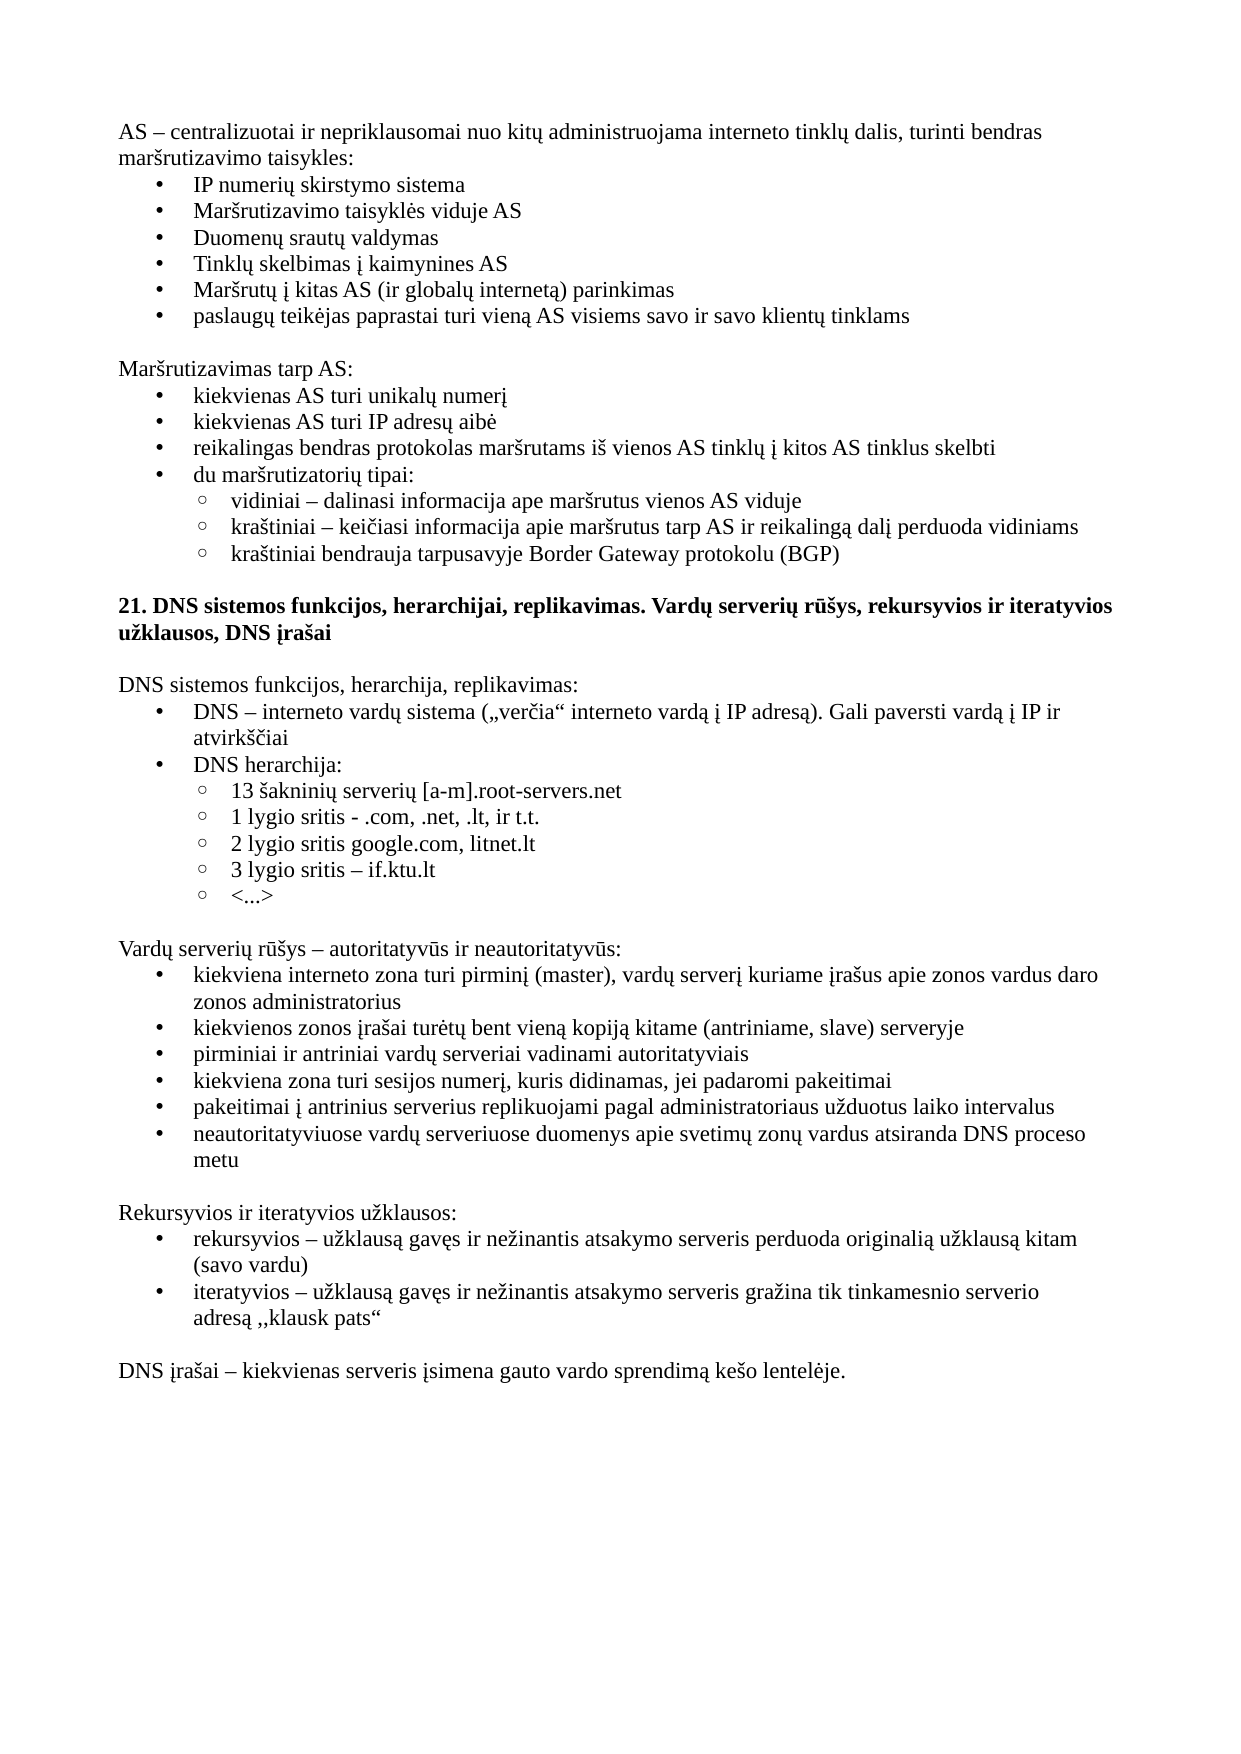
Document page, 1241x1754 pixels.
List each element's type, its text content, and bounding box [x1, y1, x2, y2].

list 2 lygio sritis google.com, litnet.lt [193, 830, 1122, 856]
text Vardų serverių rūšys – autoritatyvūs ir neautoritatyvūs: [118, 935, 1122, 961]
list iteratyvios – užklausą gavęs ir nežinantis atsakymo serveris gražina tik tinkamesnio serverio adresą ,,klausk pats“ [156, 1278, 1122, 1330]
list kiekvienos zonos įrašai turėtų bent vieną kopiją kitame (antriniame, slave) serveryje [156, 1014, 1122, 1041]
list reikalingas bendras protokolas maršrutams iš vienos AS tinklų į kitos AS tinklus skelbti [156, 434, 1122, 461]
list IP numerių skirstymo sistema [156, 171, 1122, 197]
list kraštiniai bendrauja tarpusavyje Border Gateway protokolu (BGP) [193, 540, 1122, 566]
list DNS – interneto vardų sistema („verčia“ interneto vardą į IP adresą). Gali paversti vardą į IP ir atvirkščiai [156, 698, 1122, 751]
list Maršrutizavimo taisyklės viduje AS [156, 197, 1122, 223]
list 1 lygio sritis - .com, .net, .lt, ir t.t. [193, 803, 1122, 830]
list paslaugų teikėjas paprastai turi vieną AS visiems savo ir savo klientų tinklams [156, 303, 1122, 329]
text 21. DNS sistemos funkcijos, herarchijai, replikavimas. Vardų serverių rūšys, rekursyvios ir iteratyvios užklausos, DNS įrašai [118, 592, 1122, 645]
list kiekviena zona turi sesijos numerį, kuris didinamas, jei padaromi pakeitimai [156, 1067, 1122, 1093]
text DNS sistemos funkcijos, herarchija, replikavimas: [118, 672, 1122, 698]
list pakeitimai į antrinius serverius replikuojami pagal administratoriaus užduotus laiko intervalus [156, 1093, 1122, 1119]
list Duomenų srautų valdymas [156, 223, 1122, 250]
list 3 lygio sritis – if.ktu.lt [193, 856, 1122, 882]
text Rekursyvios ir iteratyvios užklausos: [118, 1199, 1122, 1225]
list vidiniai – dalinasi informacija ape maršrutus vienos AS viduje [193, 487, 1122, 513]
list du maršrutizatorių tipai: [156, 461, 1122, 487]
list Maršrutų į kitas AS (ir globalų internetą) parinkimas [156, 276, 1122, 303]
list kiekviena interneto zona turi pirminį (master), vardų serverį kuriame įrašus apie zonos vardus daro zonos administratorius [156, 961, 1122, 1014]
list DNS herarchija: [156, 751, 1122, 777]
text DNS įrašai – kiekvienas serveris įsimena gauto vardo sprendimą kešo lentelėje. [118, 1357, 1122, 1383]
list Tinklų skelbimas į kaimynines AS [156, 250, 1122, 276]
list kiekvienas AS turi unikalų numerį [156, 382, 1122, 408]
text Maršrutizavimas tarp AS: [118, 355, 1122, 382]
list kiekvienas AS turi IP adresų aibė [156, 408, 1122, 434]
list 13 šakninių serverių [a-m].root-servers.net [193, 777, 1122, 803]
list kraštiniai – keičiasi informacija apie maršrutus tarp AS ir reikalingą dalį perduoda vidiniams [193, 513, 1122, 540]
list neautoritatyviuose vardų serveriuose duomenys apie svetimų zonų vardus atsiranda DNS proceso metu [156, 1119, 1122, 1172]
text AS – centralizuotai ir nepriklausomai nuo kitų administruojama interneto tinklų dalis, turinti bendras maršrutizavimo taisykles: [118, 118, 1122, 171]
list <...> [193, 882, 1122, 909]
list pirminiai ir antriniai vardų serveriai vadinami autoritatyviais [156, 1041, 1122, 1067]
list rekursyvios – užklausą gavęs ir nežinantis atsakymo serveris perduoda originalią užklausą kitam (savo vardu) [156, 1225, 1122, 1278]
